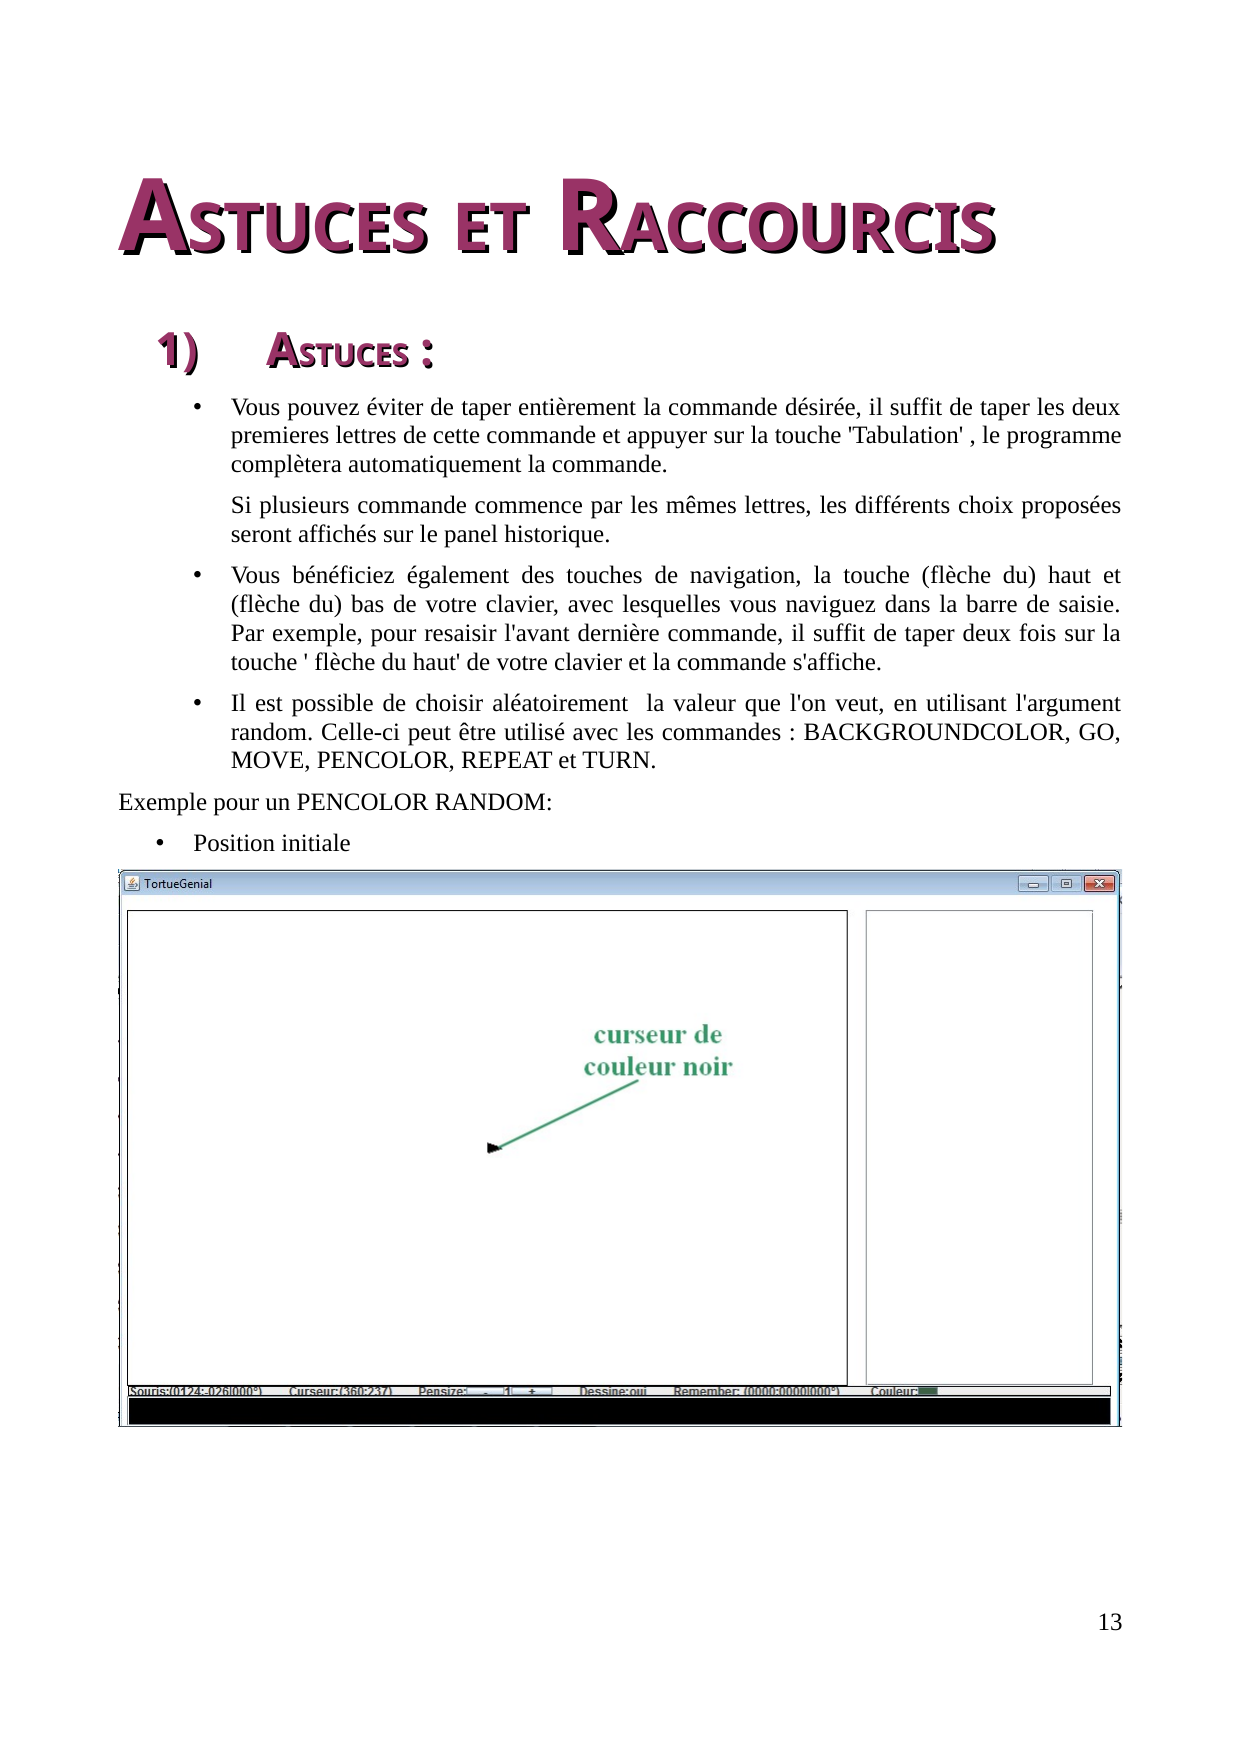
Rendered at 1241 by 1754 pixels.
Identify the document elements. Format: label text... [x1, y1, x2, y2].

text Astuces et Raccourcis [118, 143, 1122, 279]
picture [118, 869, 1123, 1427]
text Exemple pour un PENCOLOR RANDOM: [118, 787, 1122, 816]
list Il est possible de choisir aléatoirement la valeur que l'on veut, en utilisant l'argument random. Celle-ci peut être utilisé avec les commandes : BACKGROUNDCOLOR, GO, MOVE, PENCOLOR, REPEAT et TURN. [193, 688, 1122, 774]
list Si plusieurs commande commence par les mêmes lettres, les différents choix proposées seront affichés sur le panel historique. [193, 491, 1122, 548]
list Vous pouvez éviter de taper entièrement la commande désirée, il suffit de taper les deux premieres lettres de cette commande et appuyer sur la touche 'Tabulation' , le programme complètera automatiquement la commande. [193, 392, 1122, 478]
list Vous bénéficiez également des touches de navigation, la touche (flèche du) haut et (flèche du) bas de votre clavier, avec lesquelles vous naviguez dans la barre de saisie. Par exemple, pour resaisir l'avant dernière commande, il suffit de taper deux fois sur la touche ' flèche du haut' de votre clavier et la commande s'affiche. [193, 561, 1122, 676]
list Position initiale [156, 828, 1122, 857]
list Astuces : [156, 317, 1122, 379]
